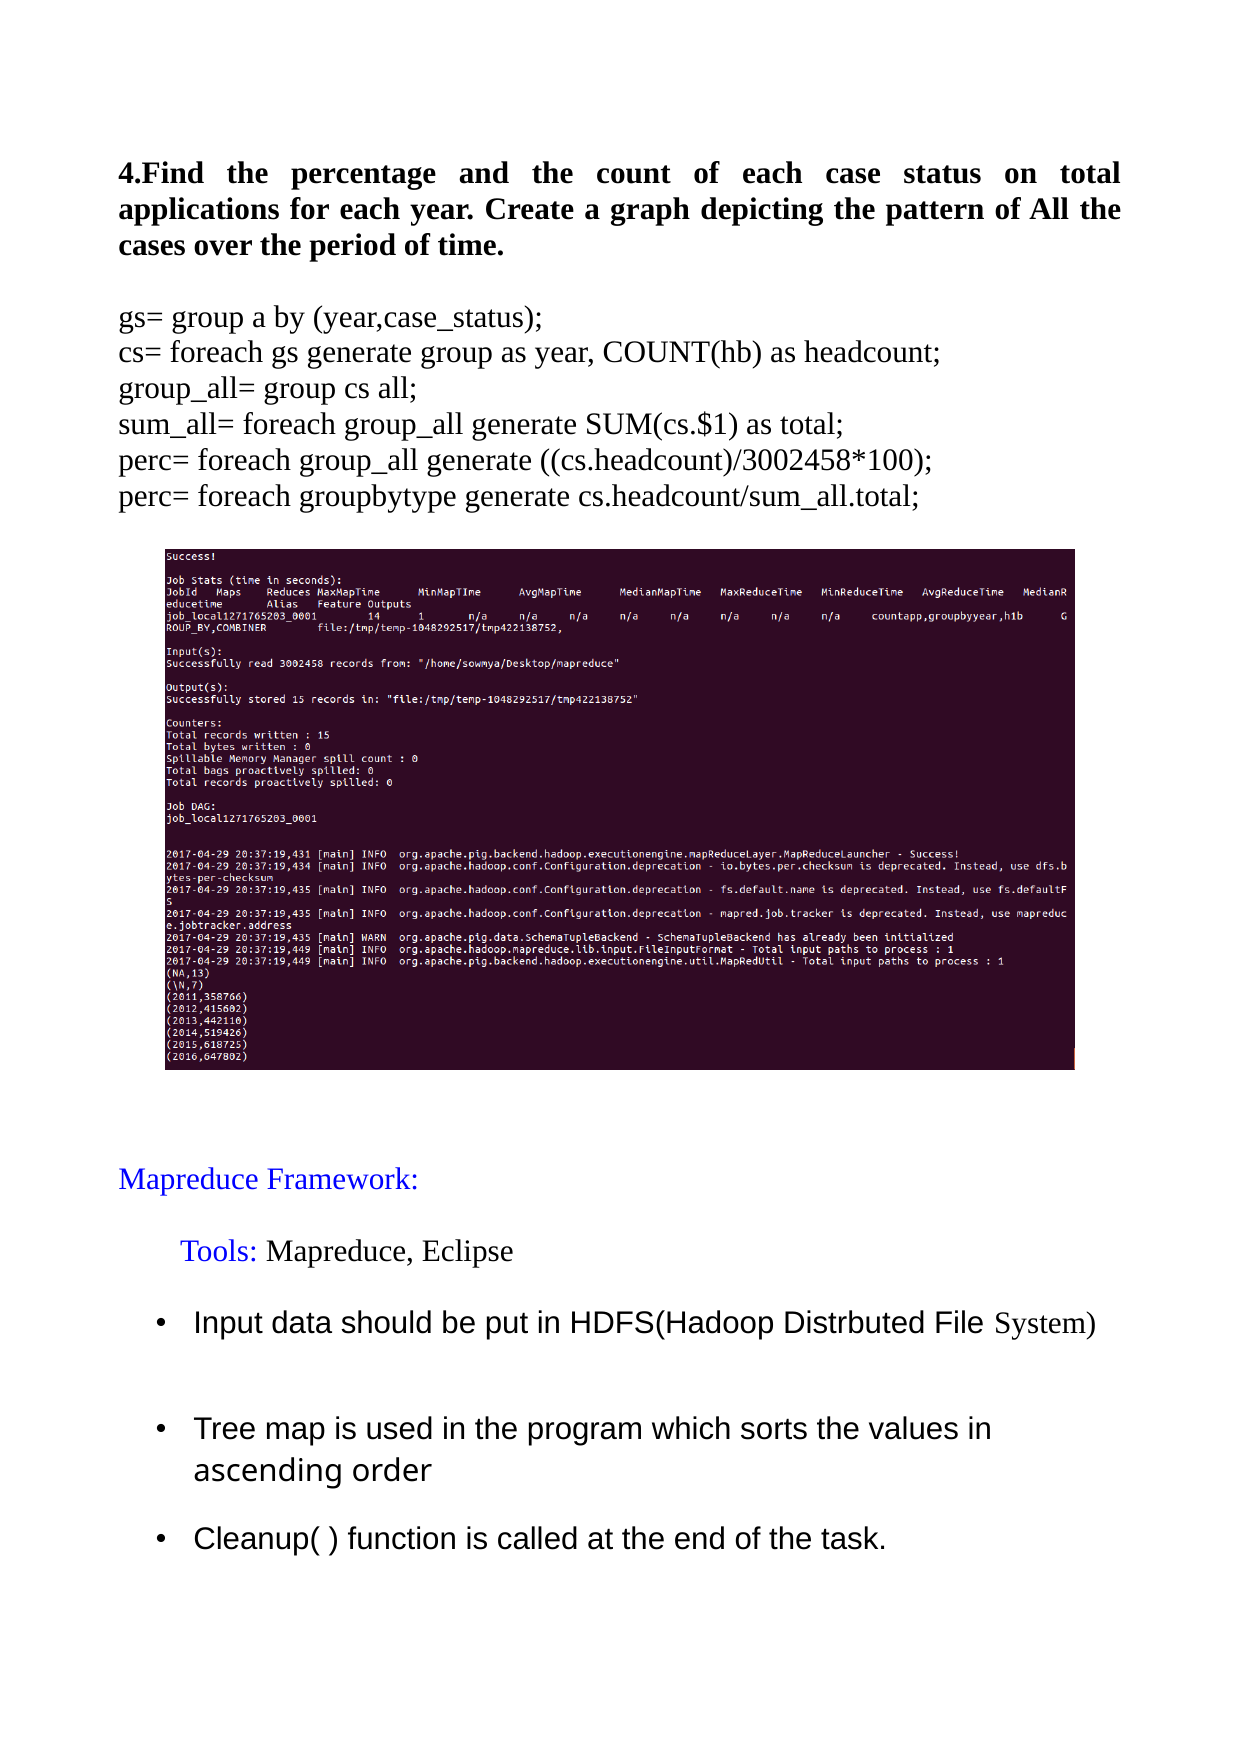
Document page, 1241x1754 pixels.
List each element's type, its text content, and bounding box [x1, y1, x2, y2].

text sum_all= foreach group_all generate SUM(cs.$1) as total; [118, 406, 1122, 442]
text Mapreduce Framework: [118, 1160, 1122, 1196]
list Cleanup( ) function is called at the end of the task. [156, 1520, 1122, 1556]
text cs= foreach gs generate group as year, COUNT(hb) as headcount; [118, 334, 1122, 370]
text perc= foreach group_all generate ((cs.headcount)/3002458*100); [118, 442, 1122, 477]
text 4.Find the percentage and the count of each case status on total applications for each year. Create a graph depicting the pattern of All the cases over the period of time. [118, 154, 1122, 262]
list Input data should be put in HDFS(Hadoop Distrbuted File System) [156, 1304, 1122, 1340]
list Tree map is used in the program which sorts the values in ascending order [156, 1406, 1122, 1491]
picture [165, 549, 1075, 1070]
text gs= group a by (year,case_status); [118, 298, 1122, 334]
text group_all= group cs all; [118, 370, 1122, 406]
text Tools: Mapreduce, Eclipse [118, 1232, 1122, 1268]
text perc= foreach groupbytype generate cs.headcount/sum_all.total; [118, 477, 1122, 513]
